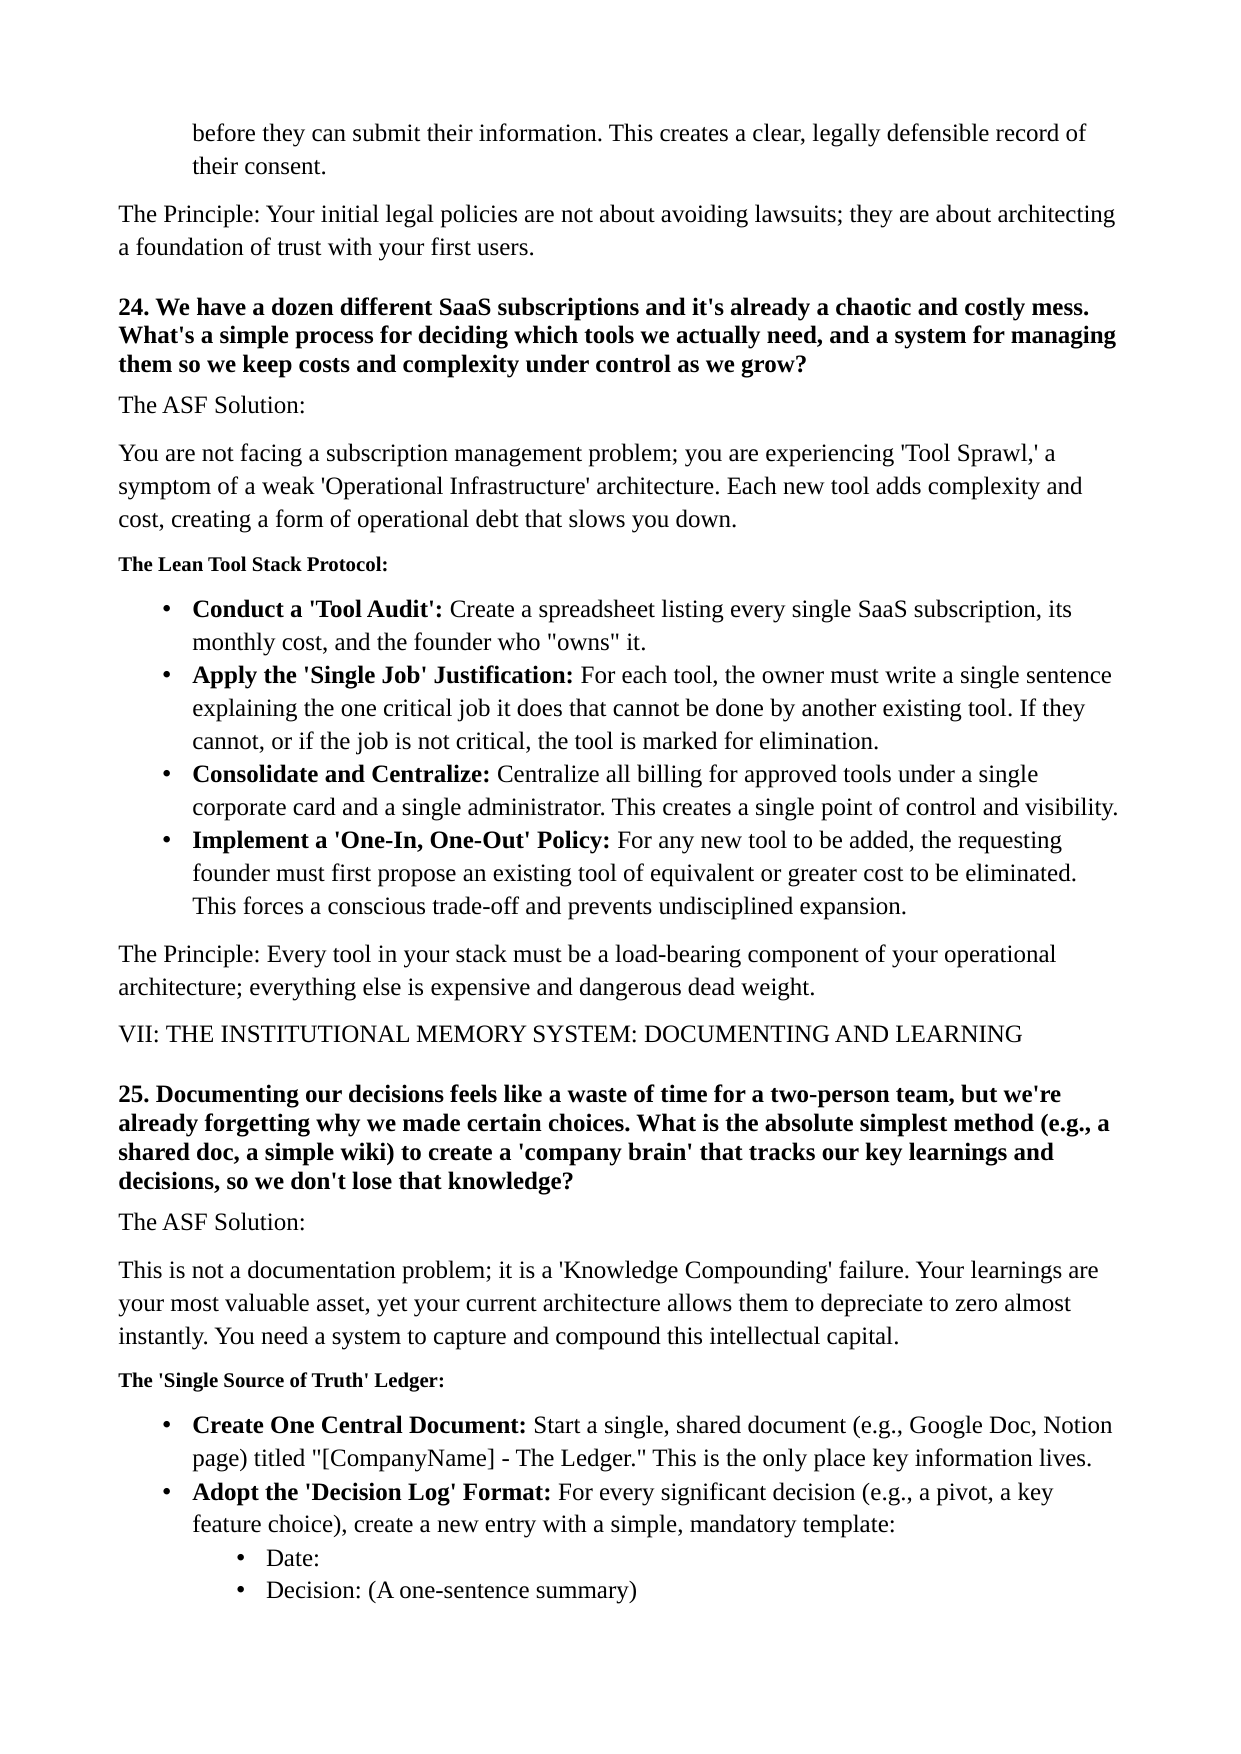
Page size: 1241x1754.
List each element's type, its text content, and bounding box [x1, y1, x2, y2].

text VII: THE INSTITUTIONAL MEMORY SYSTEM: DOCUMENTING AND LEARNING [118, 1019, 1122, 1048]
list Consolidate and Centralize: Centralize all billing for approved tools under a single corporate card and a single administrator. This creates a single point of control and visibility. [162, 759, 1122, 821]
subtitle The 'Single Source of Truth' Ledger: [118, 1368, 1122, 1392]
subtitle 24. We have a dozen different SaaS subscriptions and it's already a chaotic and costly mess. What's a simple process for deciding which tools we actually need, and a system for managing them so we keep costs and complexity under control as we grow? [118, 292, 1122, 378]
list Decision: (A one-sentence summary) [236, 1576, 1122, 1604]
list Implement a 'One-In, One-Out' Policy: For any new tool to be added, the requesting founder must first propose an existing tool of equivalent or greater cost to be eliminated. This forces a conscious trade-off and prevents undisciplined expansion. [162, 825, 1122, 920]
list Apply the 'Single Job' Justification: For each tool, the owner must write a single sentence explaining the one critical job it does that cannot be done by another existing tool. If they cannot, or if the job is not critical, the tool is marked for elimination. [162, 660, 1122, 755]
text This is not a documentation problem; it is a 'Knowledge Compounding' failure. Your learnings are your most valuable asset, yet your current architecture allows them to depreciate to zero almost instantly. You need a system to capture and compound this intellectual capital. [118, 1255, 1122, 1349]
text The Principle: Your initial legal policies are not about avoiding lawsuits; they are about architecting a foundation of trust with your first users. [118, 199, 1122, 261]
list before they can submit their information. This creates a clear, legally defensible record of their consent. [162, 118, 1122, 180]
list Date: [236, 1543, 1122, 1571]
list Conduct a 'Tool Audit': Create a spreadsheet listing every single SaaS subscription, its monthly cost, and the founder who "owns" it. [162, 594, 1122, 656]
subtitle The Lean Tool Stack Protocol: [118, 552, 1122, 576]
list Adopt the 'Decision Log' Format: For every significant decision (e.g., a pivot, a key feature choice), create a new entry with a simple, mandatory template: [162, 1477, 1122, 1538]
list Create One Central Document: Start a single, shared document (e.g., Google Doc, Notion page) titled "[CompanyName] - The Ledger." This is the only place key information lives. [162, 1411, 1122, 1472]
subtitle 25. Documenting our decisions feels like a waste of time for a two-person team, but we're already forgetting why we made certain choices. What is the absolute simplest method (e.g., a shared doc, a simple wiki) to create a 'company brain' that tracks our key learnings and decisions, so we don't lose that knowledge? [118, 1079, 1122, 1194]
text The ASF Solution: [118, 391, 1122, 419]
text The ASF Solution: [118, 1207, 1122, 1236]
text You are not facing a subscription management problem; you are experiencing 'Tool Sprawl,' a symptom of a weak 'Operational Infrastructure' architecture. Each new tool adds complexity and cost, creating a form of operational debt that slows you down. [118, 438, 1122, 533]
text The Principle: Every tool in your stack must be a load-bearing component of your operational architecture; everything else is expensive and dangerous dead weight. [118, 939, 1122, 1001]
